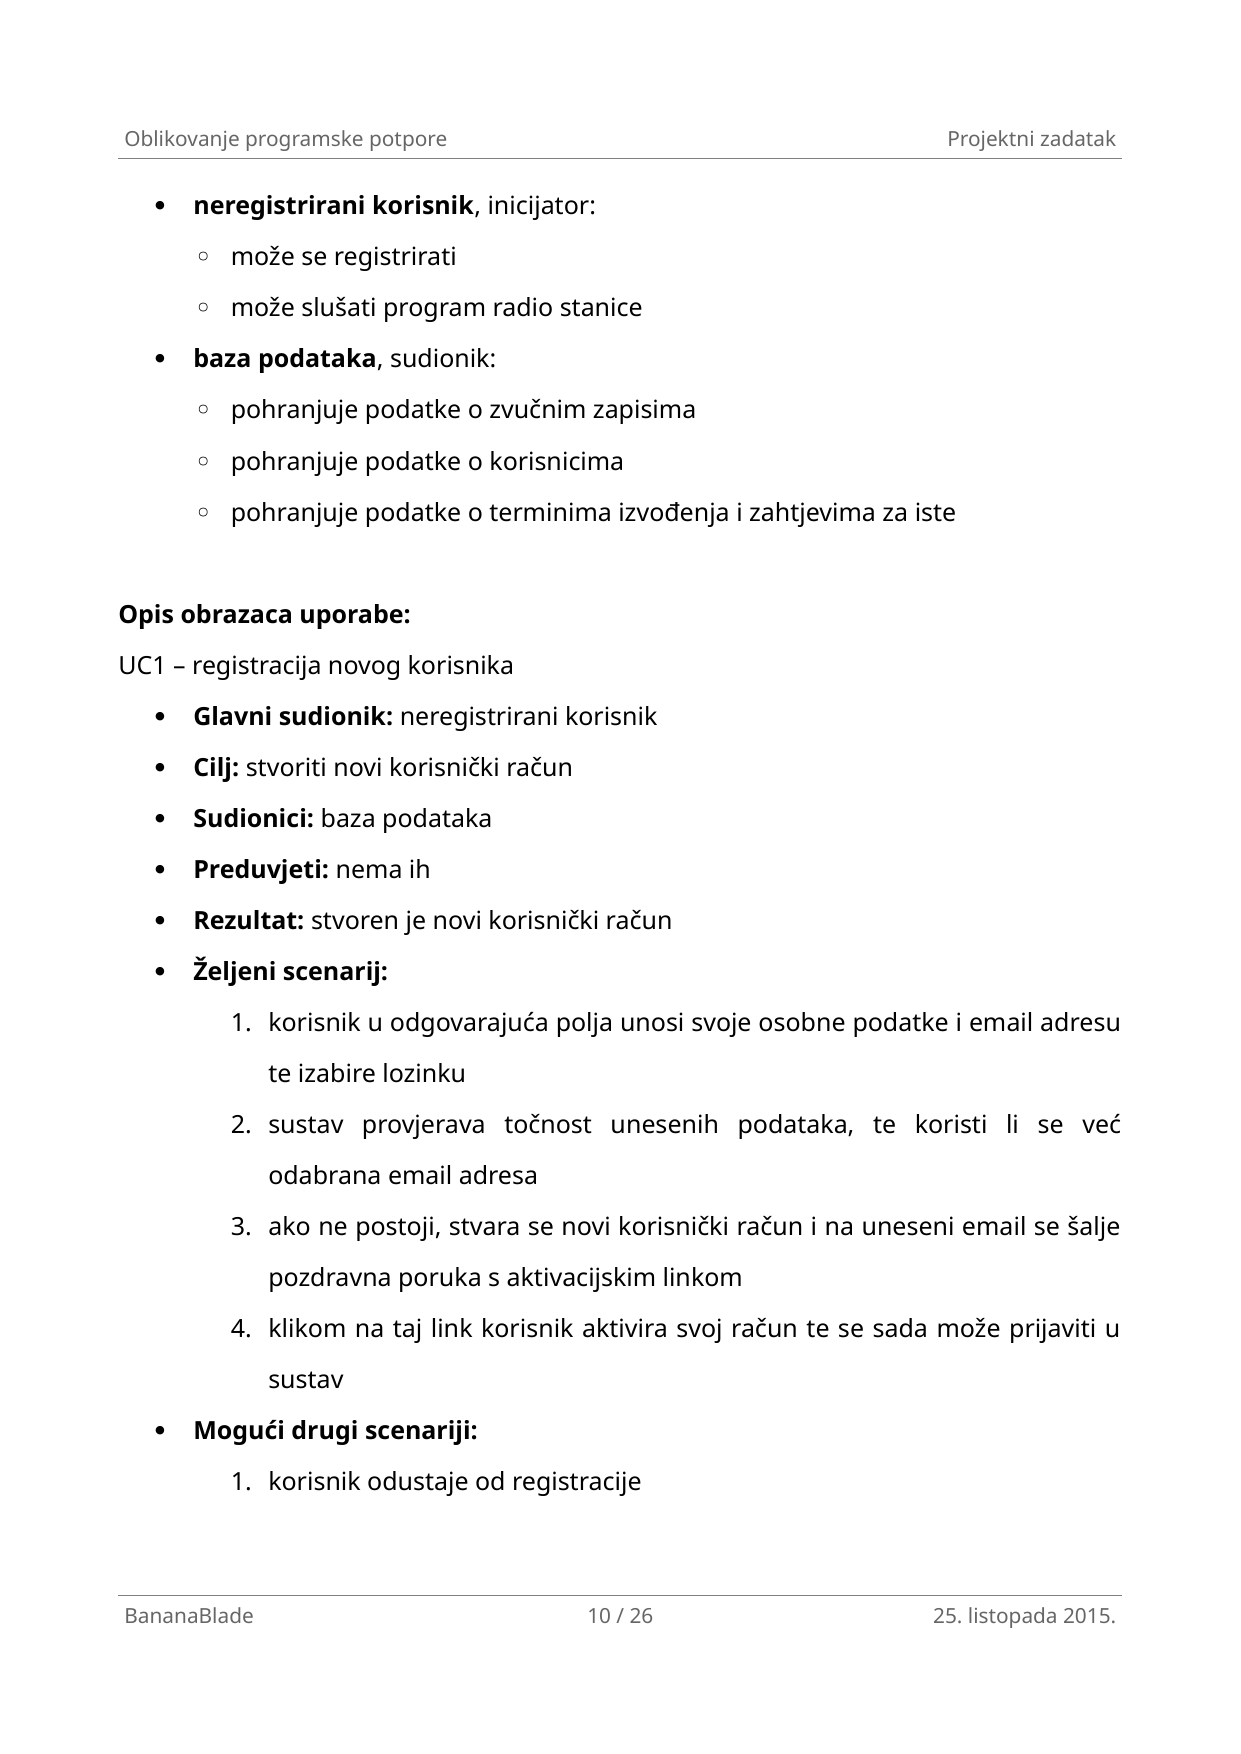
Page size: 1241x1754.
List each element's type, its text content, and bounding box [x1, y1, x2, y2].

list Preduvjeti: nema ih [156, 852, 1122, 886]
text UC1 – registracija novog korisnika [118, 647, 1122, 681]
list korisnik odustaje od registracije [231, 1464, 1122, 1498]
list Cilj: stvoriti novi korisnički račun [156, 749, 1122, 783]
list Željeni scenarij: [156, 954, 1122, 988]
list neregistrirani korisnik, inicijator: [156, 188, 1122, 222]
list Mogući drugi scenariji: [156, 1413, 1122, 1447]
list može slušati program radio stanice [193, 290, 1122, 324]
list klikom na taj link korisnik aktivira svoj račun te se sada može prijaviti u sustav [231, 1311, 1122, 1396]
list baza podataka, sudionik: [156, 341, 1122, 375]
text Opis obrazaca uporabe: [118, 596, 1122, 630]
list Sudionici: baza podataka [156, 801, 1122, 834]
list pohranjuje podatke o korisnicima [193, 443, 1122, 477]
list pohranjuje podatke o zvučnim zapisima [193, 392, 1122, 426]
list Glavni sudionik: neregistrirani korisnik [156, 698, 1122, 732]
list sustav provjerava točnost unesenih podataka, te koristi li se već odabrana email adresa [231, 1107, 1122, 1192]
list Rezultat: stvoren je novi korisnički račun [156, 903, 1122, 937]
list pohranjuje podatke o terminima izvođenja i zahtjevima za iste [193, 494, 1122, 528]
list može se registrirati [193, 239, 1122, 273]
list ako ne postoji, stvara se novi korisnički račun i na uneseni email se šalje pozdravna poruka s aktivacijskim linkom [231, 1209, 1122, 1294]
list korisnik u odgovarajuća polja unosi svoje osobne podatke i email adresu te izabire lozinku [231, 1005, 1122, 1090]
